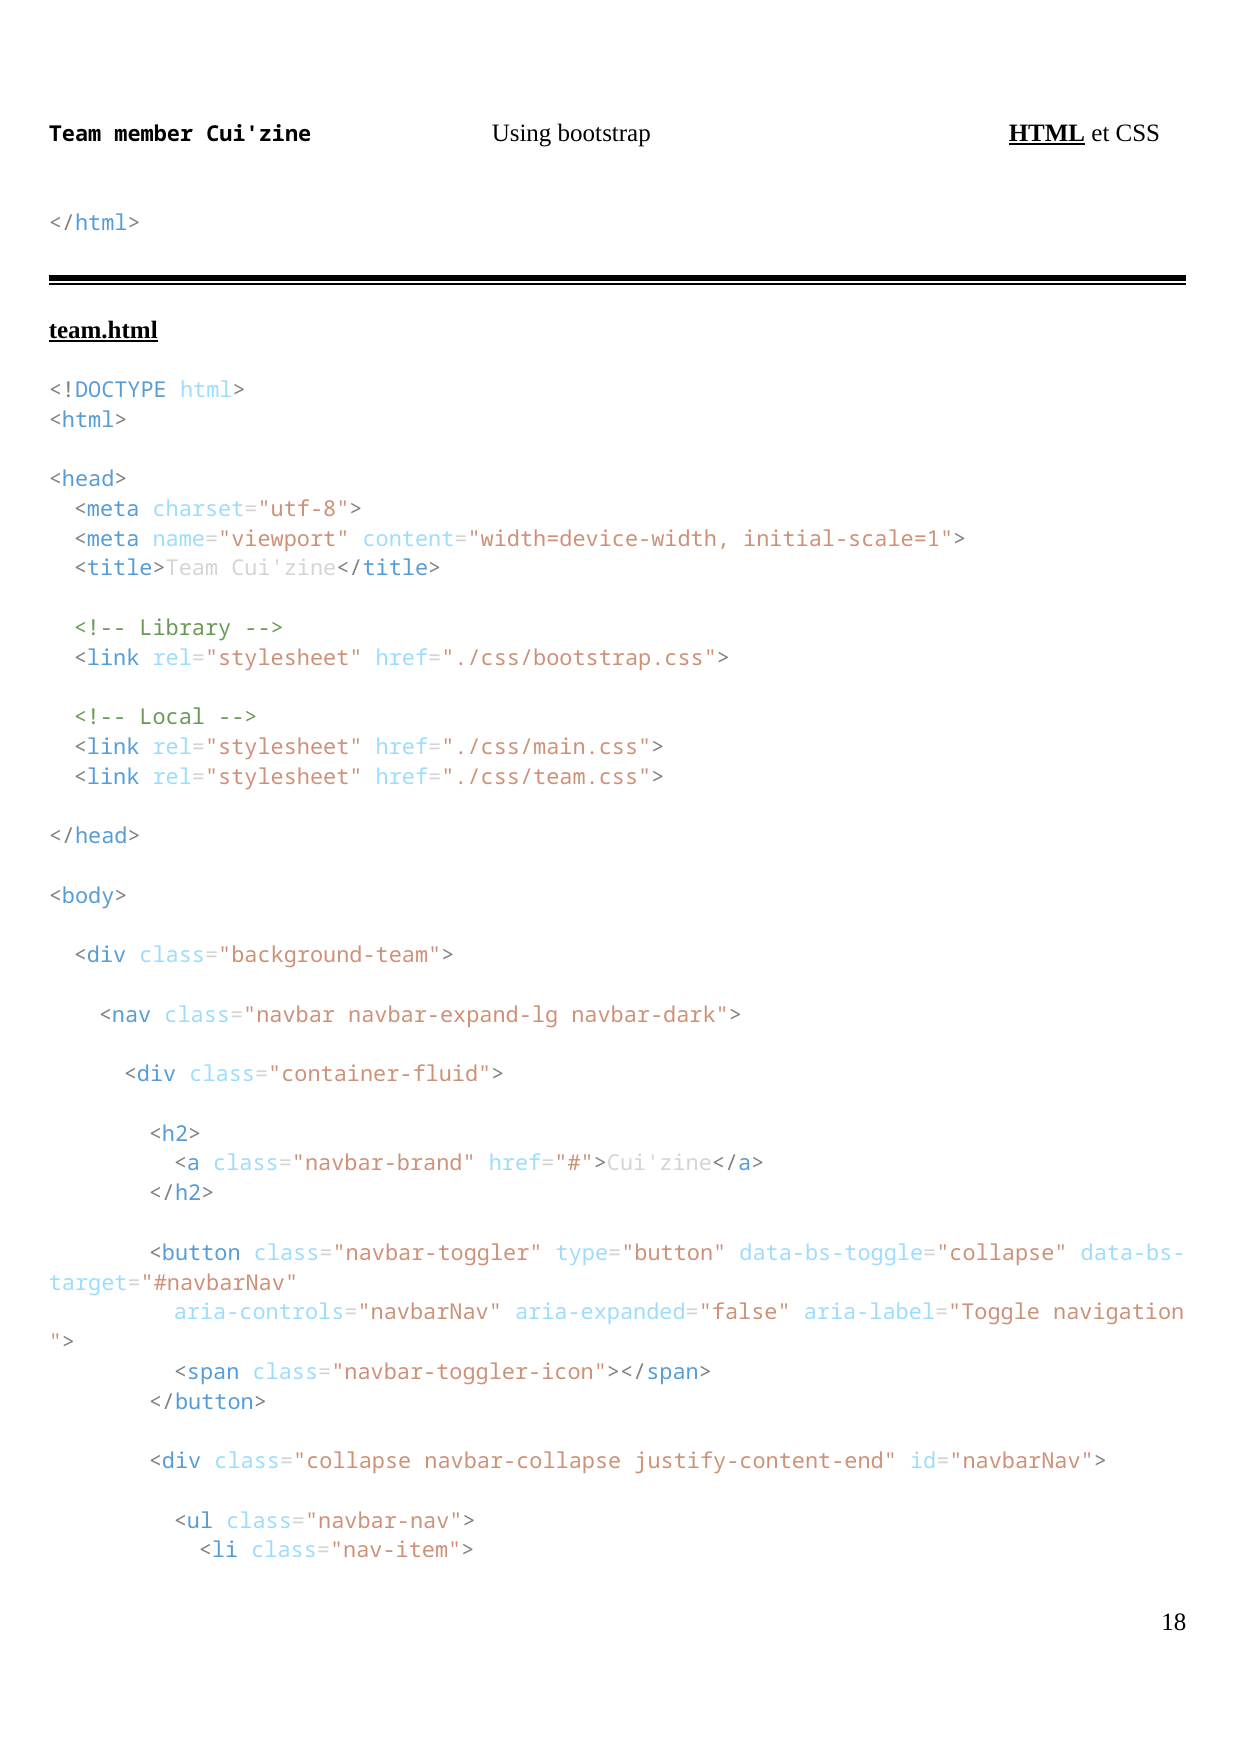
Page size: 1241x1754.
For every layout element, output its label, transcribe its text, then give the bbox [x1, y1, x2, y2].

text <head> [48, 463, 1186, 493]
text <!-- Local --> [48, 701, 1186, 731]
text <!-- Library --> [48, 612, 1186, 642]
text aria-controls="navbarNav" aria-expanded="false" aria-label="Toggle navigation"> [48, 1296, 1186, 1356]
text </head> [48, 820, 1186, 850]
text <link rel="stylesheet" href="./css/main.css"> [48, 731, 1186, 761]
text <link rel="stylesheet" href="./css/team.css"> [48, 761, 1186, 791]
text <meta name="viewport" content="width=device-width, initial-scale=1"> [48, 523, 1186, 552]
text <li class="nav-item"> [48, 1534, 1186, 1564]
text <body> [48, 880, 1186, 909]
text <span class="navbar-toggler-icon"></span> [48, 1356, 1186, 1386]
text <nav class="navbar navbar-expand-lg navbar-dark"> [48, 999, 1186, 1028]
text <!DOCTYPE html> [48, 374, 1186, 403]
text </h2> [48, 1177, 1186, 1207]
text <title>Team Cui'zine</title> [48, 552, 1186, 582]
text <div class="container-fluid"> [48, 1058, 1186, 1088]
text <h2> [48, 1118, 1186, 1147]
text <link rel="stylesheet" href="./css/bootstrap.css"> [48, 642, 1186, 671]
text <ul class="navbar-nav"> [48, 1504, 1186, 1534]
text <div class="background-team"> [48, 939, 1186, 969]
text <div class="collapse navbar-collapse justify-content-end" id="navbarNav"> [48, 1445, 1186, 1475]
text <html> [48, 403, 1186, 433]
text <button class="navbar-toggler" type="button" data-bs-toggle="collapse" data-bs-target="#navbarNav" [48, 1237, 1186, 1296]
text </button> [48, 1386, 1186, 1415]
text team.html [48, 314, 1186, 344]
text </html> [48, 207, 1186, 237]
text <meta charset="utf-8"> [48, 493, 1186, 523]
text <a class="navbar-brand" href="#">Cui'zine</a> [48, 1147, 1186, 1177]
